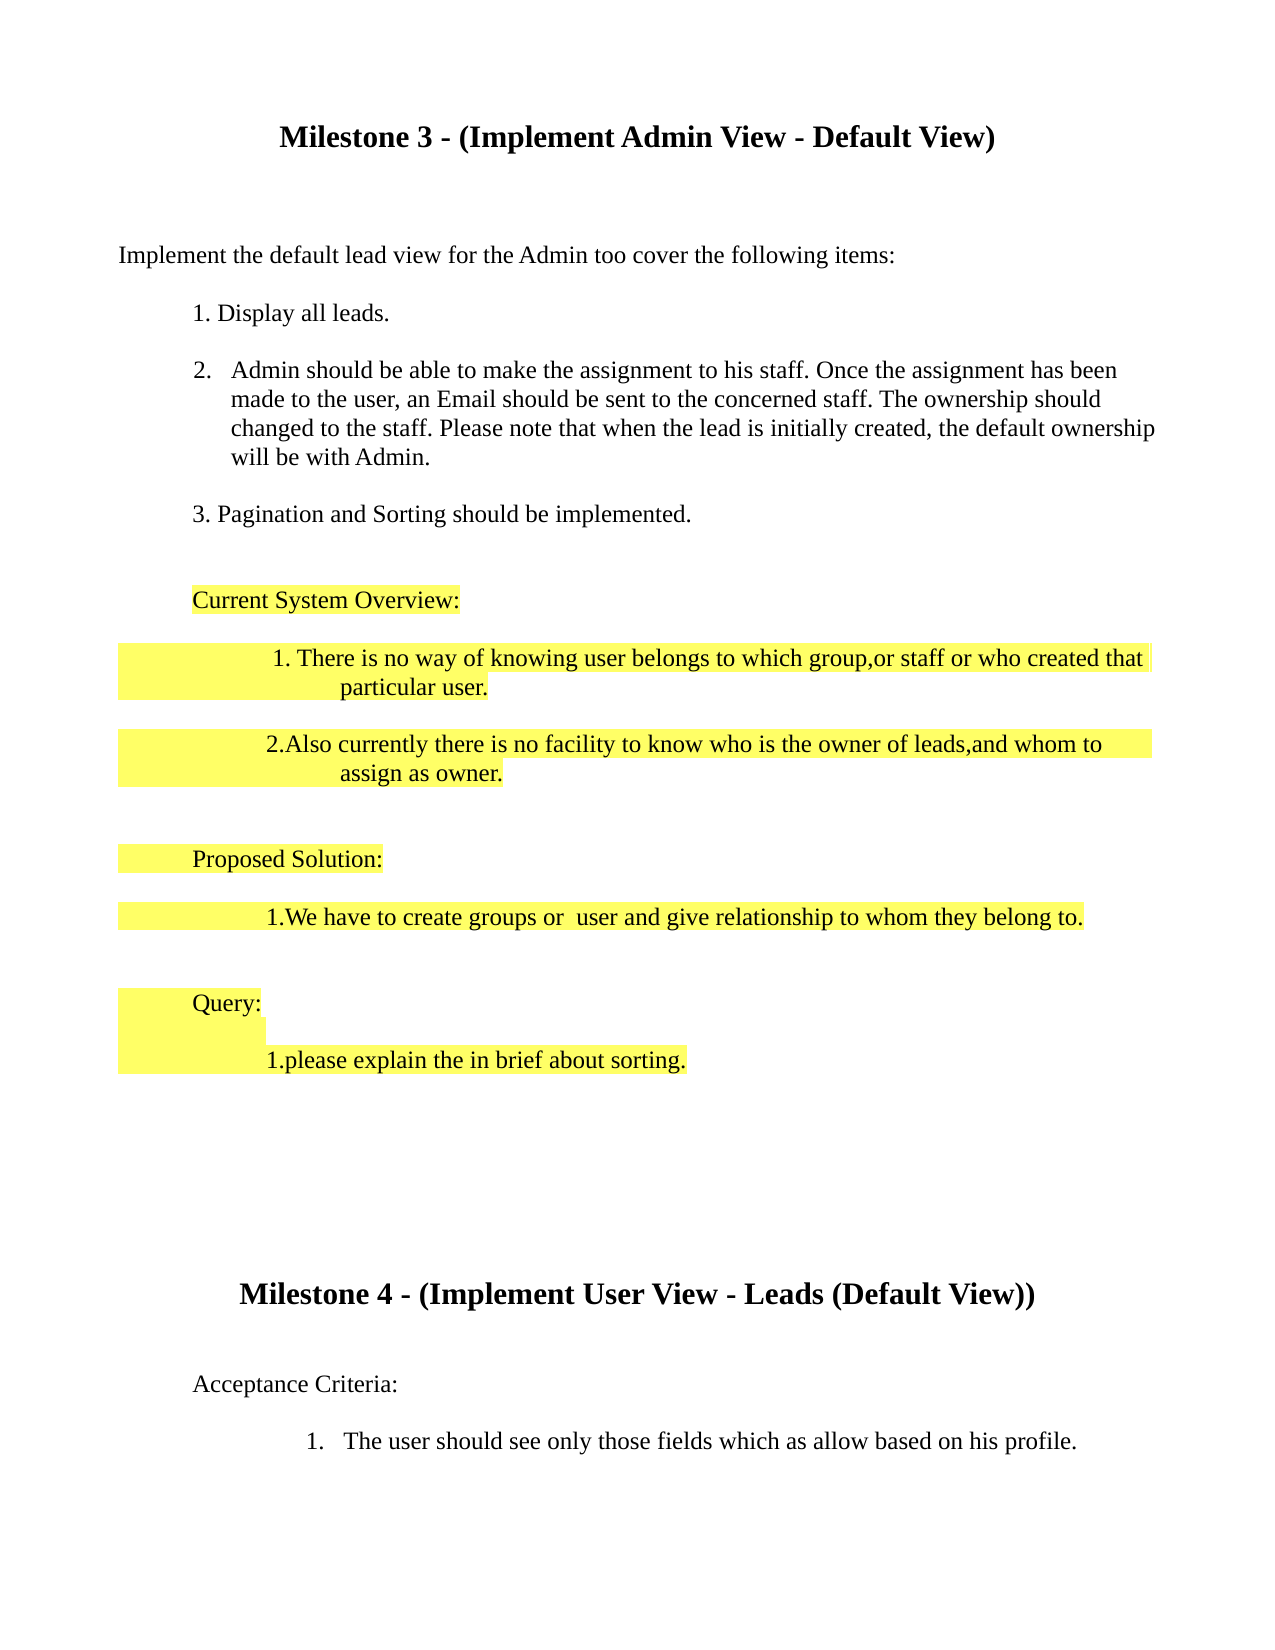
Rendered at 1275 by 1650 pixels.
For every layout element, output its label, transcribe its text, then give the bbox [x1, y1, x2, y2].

text Current System Overview: [118, 585, 1157, 614]
list The user should see only those fields which as allow based on his profile. [306, 1426, 1157, 1455]
text Milestone 3 - (Implement Admin View - Default View) [118, 118, 1157, 154]
text Acceptance Criteria: [118, 1369, 1157, 1397]
text 1. Display all leads. [118, 298, 1157, 327]
text Implement the default lead view for the Admin too cover the following items: [118, 240, 1157, 269]
text 2.Also currently there is no facility to know who is the owner of leads,and whom to assign as owner. [118, 729, 1157, 787]
text 3. Pagination and Sorting should be implemented. [118, 499, 1157, 528]
text Query: [118, 988, 1157, 1017]
text Milestone 4 - (Implement User View - Leads (Default View)) [118, 1275, 1157, 1311]
text 1. There is no way of knowing user belongs to which group,or staff or who created that particular user. [118, 643, 1157, 700]
text 1.please explain the in brief about sorting. [118, 1045, 1157, 1074]
text Proposed Solution: [118, 844, 1157, 873]
text 1.We have to create groups or user and give relationship to whom they belong to. [118, 902, 1157, 930]
list Admin should be able to make the assignment to his staff. Once the assignment has been made to the user, an Email should be sent to the concerned staff. The ownership should changed to the staff. Please note that when the lead is initially created, the default ownership will be with Admin. [193, 355, 1157, 470]
